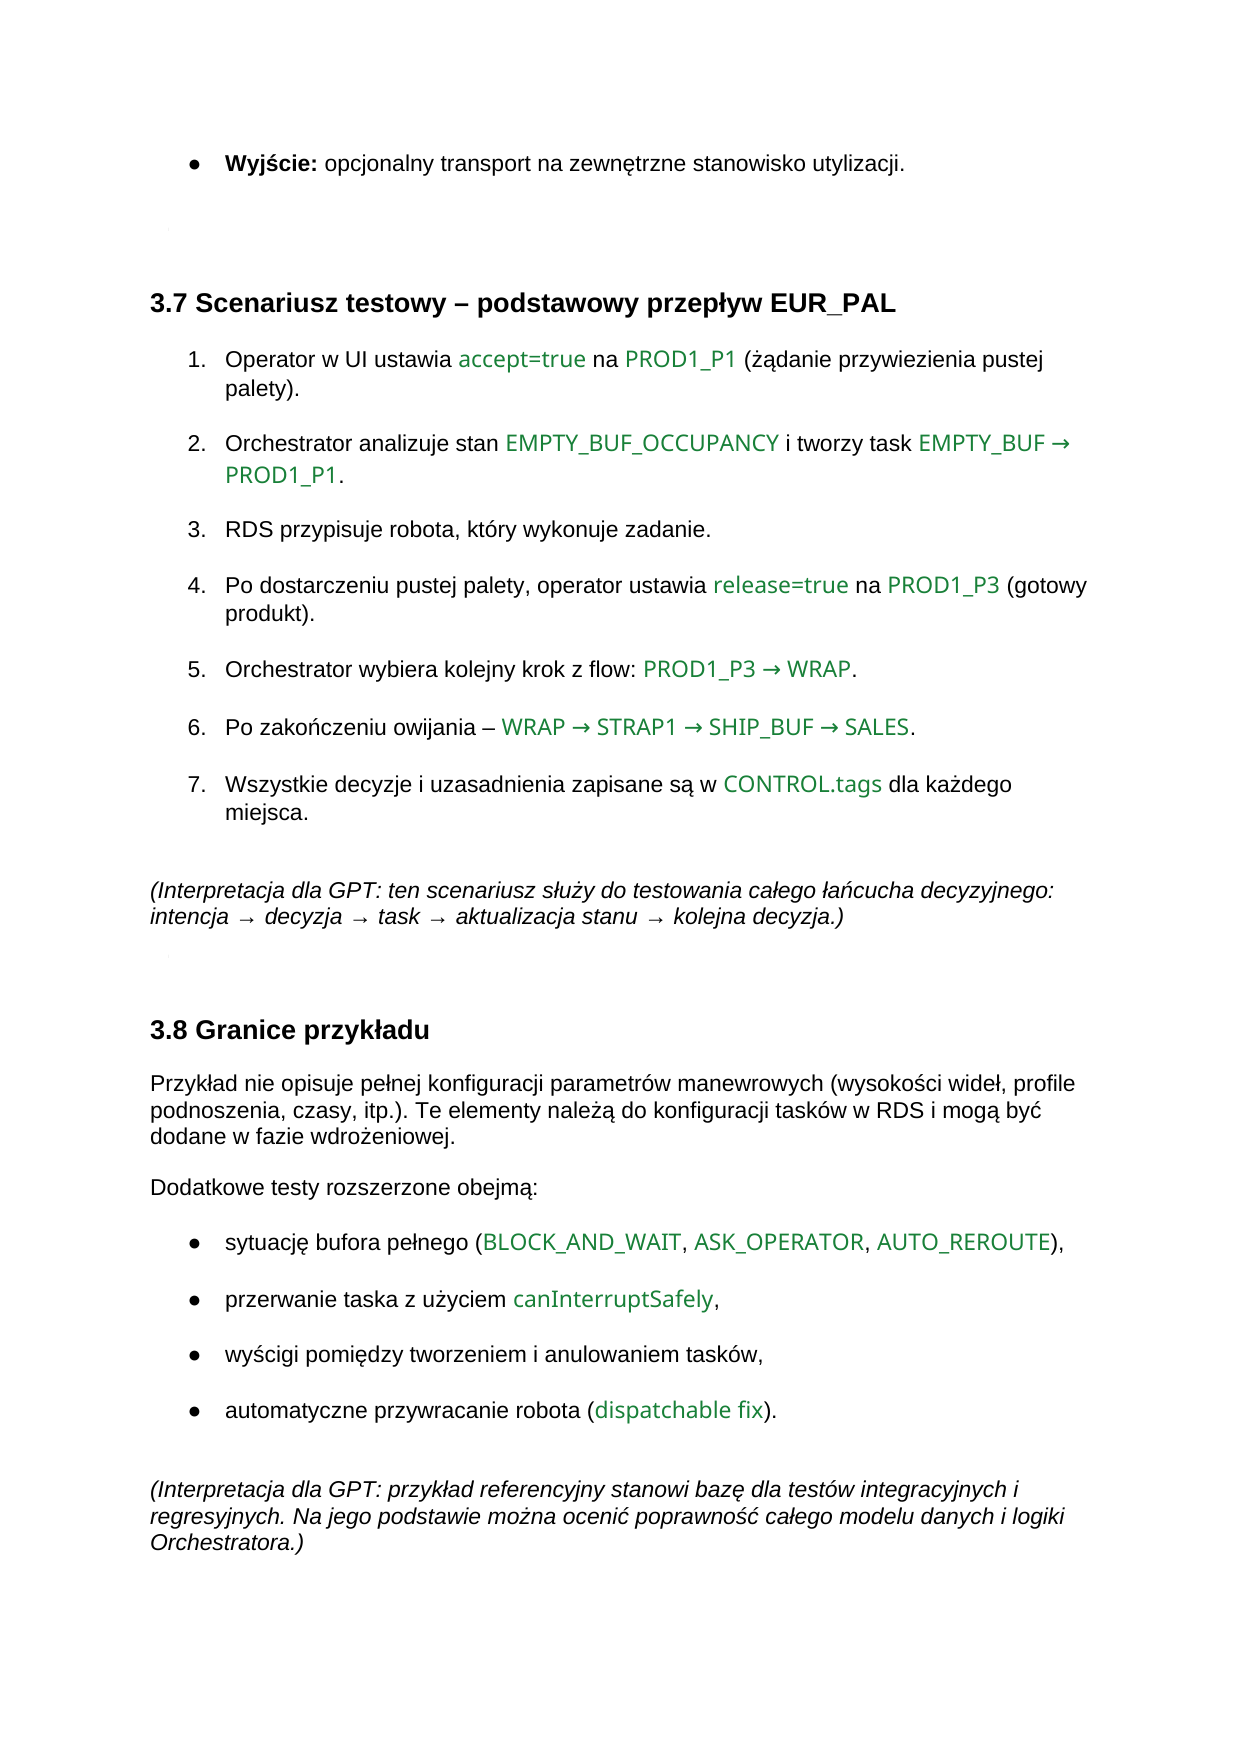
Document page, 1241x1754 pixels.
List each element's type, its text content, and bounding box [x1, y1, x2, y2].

list wyścigi pomiędzy tworzeniem i anulowaniem tasków, [187, 1341, 1090, 1394]
list RDS przypisuje robota, który wykonuje zadanie. [187, 516, 1090, 569]
list Orchestrator analizuje stan EMPTY_BUF_OCCUPANCY i tworzy task EMPTY_BUF → PROD1_P1. [187, 427, 1090, 516]
list automatyczne przywracanie robota (dispatchable fix). [187, 1394, 1090, 1451]
text (Interpretacja dla GPT: przykład referencyjny stanowi bazę dla testów integracyjnych i regresyjnych. Na jego podstawie można ocenić poprawność całego modelu danych i logiki Orchestratora.) [150, 1476, 1090, 1555]
list Wszystkie decyzje i uzasadnienia zapisane są w CONTROL.tags dla każdego miejsca. [187, 768, 1090, 852]
list sytuację bufora pełnego (BLOCK_AND_WAIT, ASK_OPERATOR, AUTO_REROUTE), [187, 1226, 1090, 1283]
list Operator w UI ustawia accept=true na PROD1_P1 (żądanie przywiezienia pustej palety). [187, 343, 1090, 427]
list Wyjście: opcjonalny transport na zewnętrzne stanowisko utylizacji. [187, 150, 1090, 203]
list Po zakończeniu owijania – WRAP → STRAP1 → SHIP_BUF → SALES. [187, 710, 1090, 768]
list Orchestrator wybiera kolejny krok z flow: PROD1_P3 → WRAP. [187, 653, 1090, 710]
text (Interpretacja dla GPT: ten scenariusz służy do testowania całego łańcucha decyzyjnego: intencja → decyzja → task → aktualizacja stanu → kolejna decyzja.) [150, 877, 1090, 930]
list przerwanie taska z użyciem canInterruptSafely, [187, 1283, 1090, 1341]
list Po dostarczeniu pustej palety, operator ustawia release=true na PROD1_P3 (gotowy produkt). [187, 569, 1090, 653]
text Dodatkowe testy rozszerzone obejmą: [150, 1174, 1090, 1201]
subtitle 3.7 Scenariusz testowy – podstawowy przepływ EUR_PAL [150, 287, 1090, 318]
subtitle 3.8 Granice przykładu [150, 1014, 1090, 1045]
text Przykład nie opisuje pełnej konfiguracji parametrów manewrowych (wysokości wideł, profile podnoszenia, czasy, itp.). Te elementy należą do konfiguracji tasków w RDS i mogą być dodane w fazie wdrożeniowej. [150, 1070, 1090, 1149]
